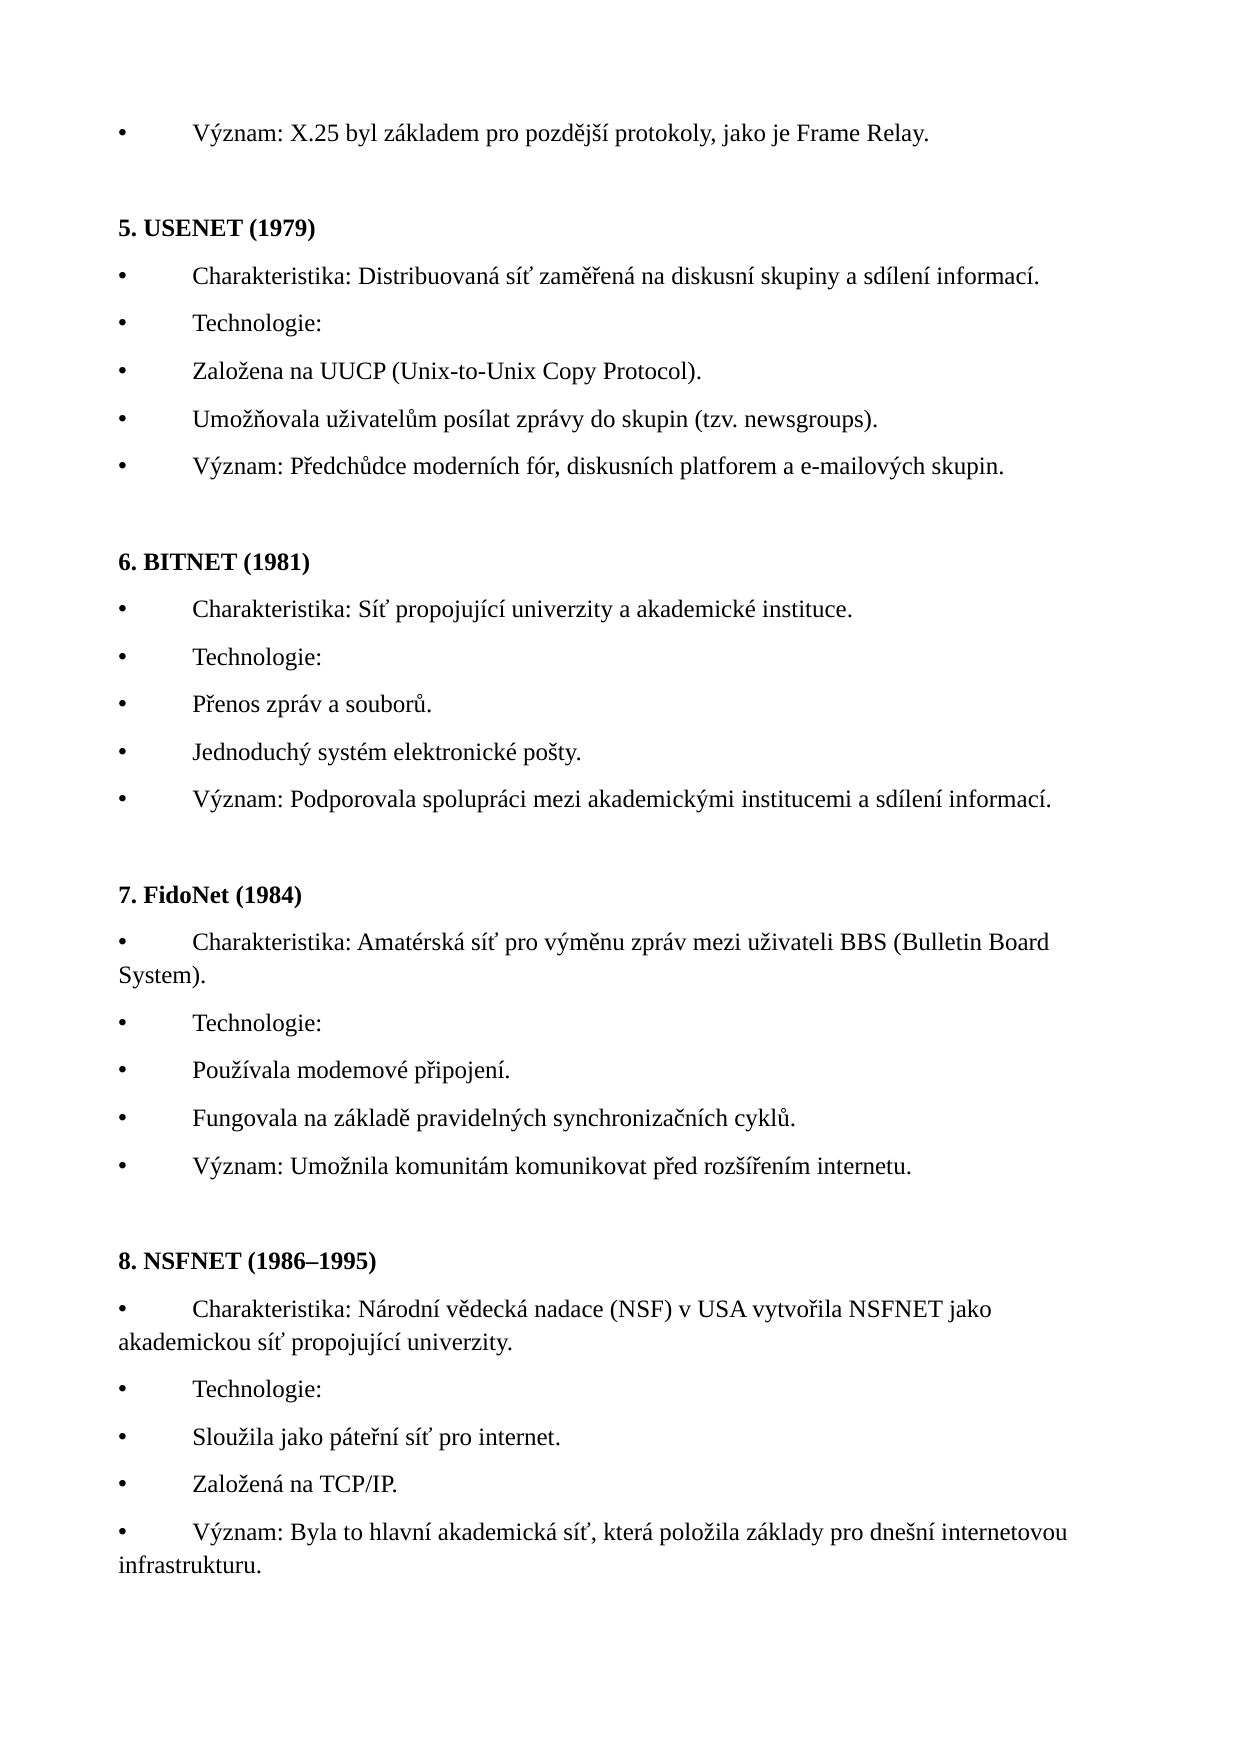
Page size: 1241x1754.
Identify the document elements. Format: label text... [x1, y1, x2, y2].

list Používala modemové připojení. [118, 1056, 1122, 1084]
list Význam: X.25 byl základem pro pozdější protokoly, jako je Frame Relay. [118, 118, 1122, 147]
list Technologie: [118, 308, 1122, 337]
list Technologie: [118, 1008, 1122, 1037]
list Význam: Podporovala spolupráci mezi akademickými institucemi a sdílení informací. [118, 784, 1122, 813]
list Umožňovala uživatelům posílat zprávy do skupin (tzv. newsgroups). [118, 404, 1122, 432]
list Založena na UUCP (Unix-to-Unix Copy Protocol). [118, 356, 1122, 385]
list Technologie: [118, 642, 1122, 671]
list Charakteristika: Síť propojující univerzity a akademické instituce. [118, 594, 1122, 623]
list Charakteristika: Národní vědecká nadace (NSF) v USA vytvořila NSFNET jako akademickou síť propojující univerzity. [118, 1294, 1122, 1355]
list Přenos zpráv a souborů. [118, 689, 1122, 718]
list Technologie: [118, 1374, 1122, 1403]
text 8. NSFNET (1986–1995) [118, 1246, 1122, 1275]
list Význam: Byla to hlavní akademická síť, která položila základy pro dnešní internetovou infrastrukturu. [118, 1517, 1122, 1579]
list Fungovala na základě pravidelných synchronizačních cyklů. [118, 1103, 1122, 1132]
list Význam: Umožnila komunitám komunikovat před rozšířením internetu. [118, 1151, 1122, 1179]
text 6. BITNET (1981) [118, 547, 1122, 575]
list Význam: Předchůdce moderních fór, diskusních platforem a e-mailových skupin. [118, 451, 1122, 480]
text 5. USENET (1979) [118, 213, 1122, 242]
list Založená na TCP/IP. [118, 1469, 1122, 1498]
text 7. FidoNet (1984) [118, 880, 1122, 908]
list Charakteristika: Amatérská síť pro výměnu zpráv mezi uživateli BBS (Bulletin Board System). [118, 927, 1122, 989]
list Charakteristika: Distribuovaná síť zaměřená na diskusní skupiny a sdílení informací. [118, 261, 1122, 290]
list Jednoduchý systém elektronické pošty. [118, 737, 1122, 766]
list Sloužila jako páteřní síť pro internet. [118, 1422, 1122, 1451]
